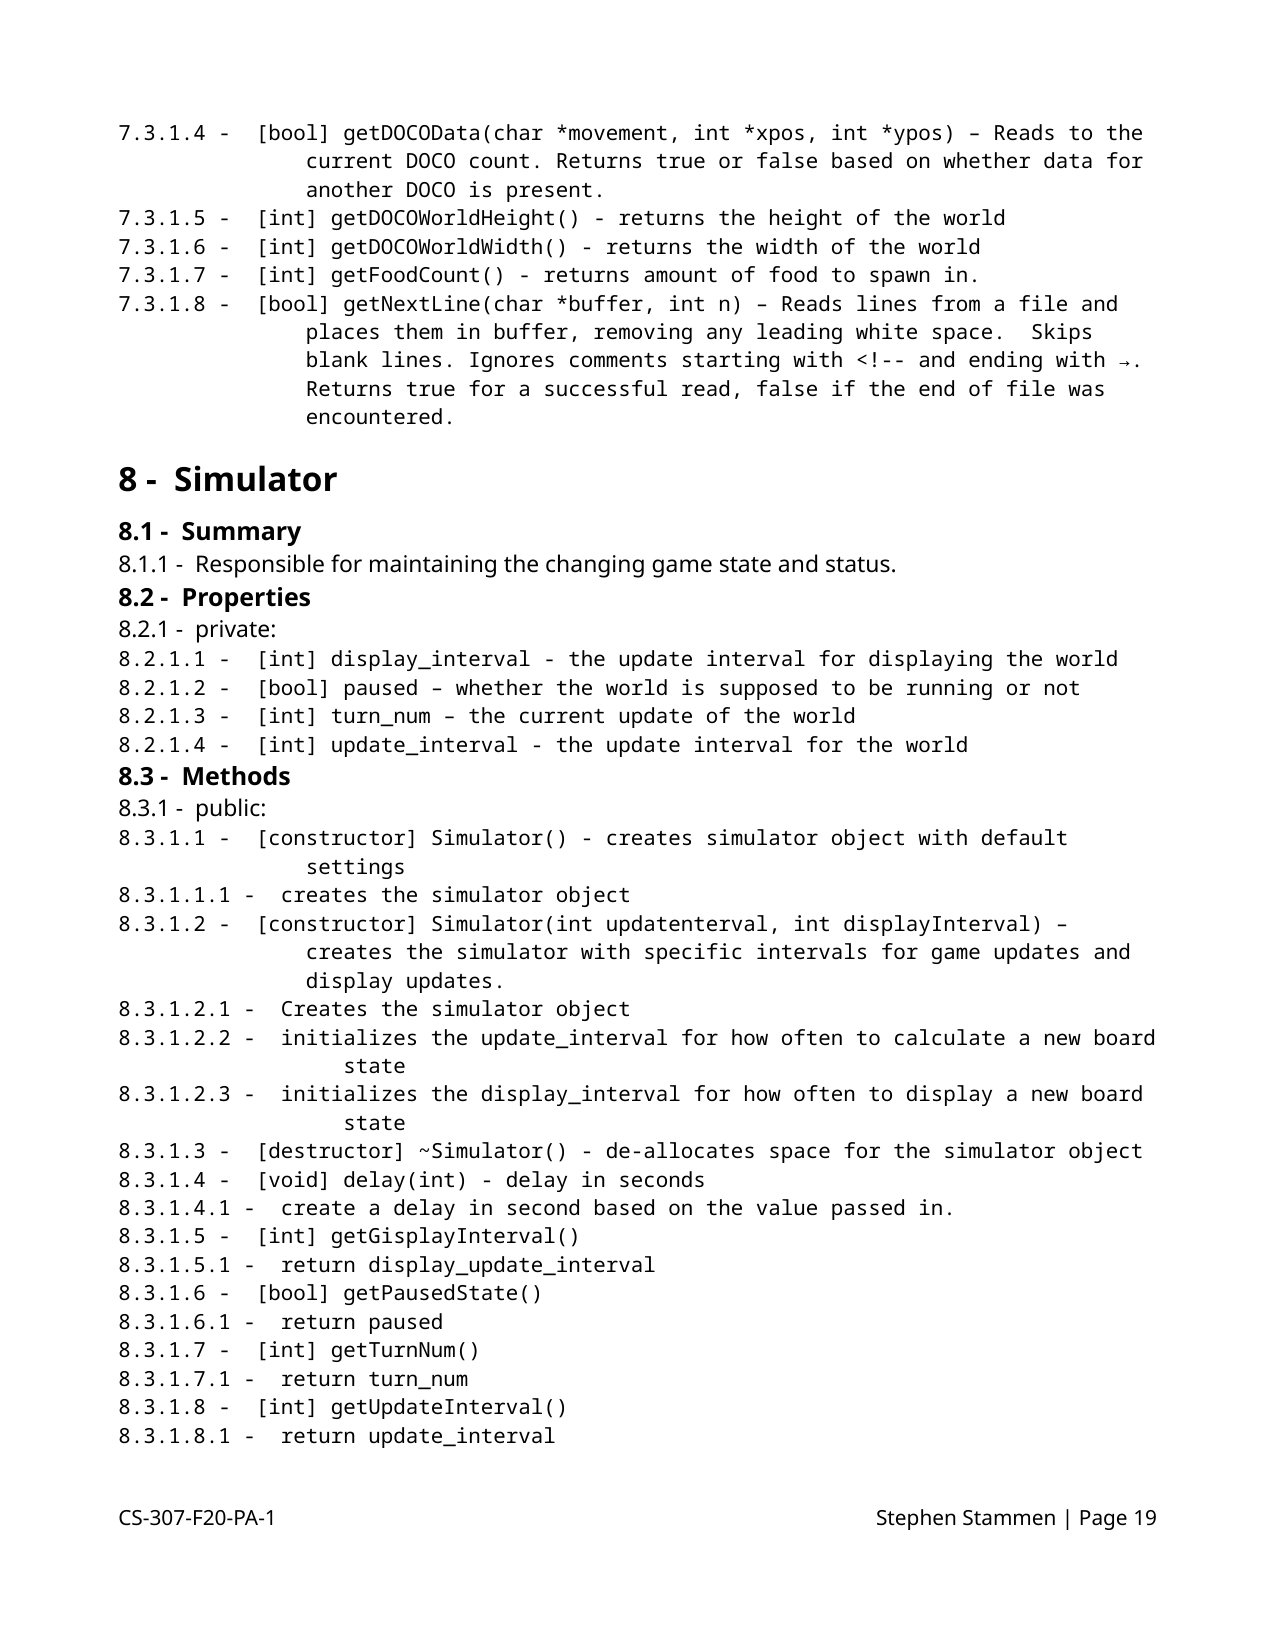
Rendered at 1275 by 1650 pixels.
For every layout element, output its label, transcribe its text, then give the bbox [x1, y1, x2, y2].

list return update_interval [118, 1421, 1157, 1449]
list [int] getUpdateInterval() [118, 1392, 1157, 1421]
list [constructor] Simulator() - creates simulator object with default settings [118, 823, 1157, 880]
list return paused [118, 1307, 1157, 1335]
list [int] update_interval - the update interval for the world [118, 730, 1157, 758]
list creates the simulator object [118, 880, 1157, 909]
list Methods [118, 758, 1157, 792]
list initializes the display_interval for how often to display a new board state [118, 1079, 1157, 1136]
list initializes the update_interval for how often to calculate a new board state [118, 1023, 1157, 1079]
list public: [118, 792, 1157, 823]
list create a delay in second based on the value passed in. [118, 1193, 1157, 1222]
subtitle Simulator [118, 456, 1157, 501]
list [void] delay(int) - delay in seconds [118, 1165, 1157, 1193]
list [int] getDOCOWorldHeight() - returns the height of the world [118, 203, 1157, 232]
list [destructor] ~Simulator() - de-allocates space for the simulator object [118, 1136, 1157, 1165]
list [int] turn_num – the current update of the world [118, 701, 1157, 730]
list Creates the simulator object [118, 994, 1157, 1023]
list Responsible for maintaining the changing game state and status. [118, 548, 1157, 579]
list [int] getGisplayInterval() [118, 1222, 1157, 1250]
list [bool] getDOCOData(char *movement, int *xpos, int *ypos) – Reads to the current DOCO count. Returns true or false based on whether data for another DOCO is present. [118, 118, 1157, 203]
list [int] getDOCOWorldWidth() - returns the width of the world [118, 232, 1157, 260]
list return display_update_interval [118, 1250, 1157, 1278]
list Summary [118, 514, 1157, 548]
list [bool] paused – whether the world is supposed to be running or not [118, 673, 1157, 701]
list [bool] getNextLine(char *buffer, int n) – Reads lines from a file and places them in buffer, removing any leading white space. Skips blank lines. Ignores comments starting with <!-- and ending with →. Returns true for a successful read, false if the end of file was encountered. [118, 289, 1157, 431]
list [constructor] Simulator(int updatenterval, int displayInterval) – creates the simulator with specific intervals for game updates and display updates. [118, 909, 1157, 994]
list [bool] getPausedState() [118, 1278, 1157, 1307]
list [int] getTurnNum() [118, 1335, 1157, 1364]
list [int] getFoodCount() - returns amount of food to spawn in. [118, 260, 1157, 289]
list [int] display_interval - the update interval for displaying the world [118, 644, 1157, 673]
list return turn_num [118, 1364, 1157, 1392]
list private: [118, 613, 1157, 644]
list Properties [118, 579, 1157, 613]
